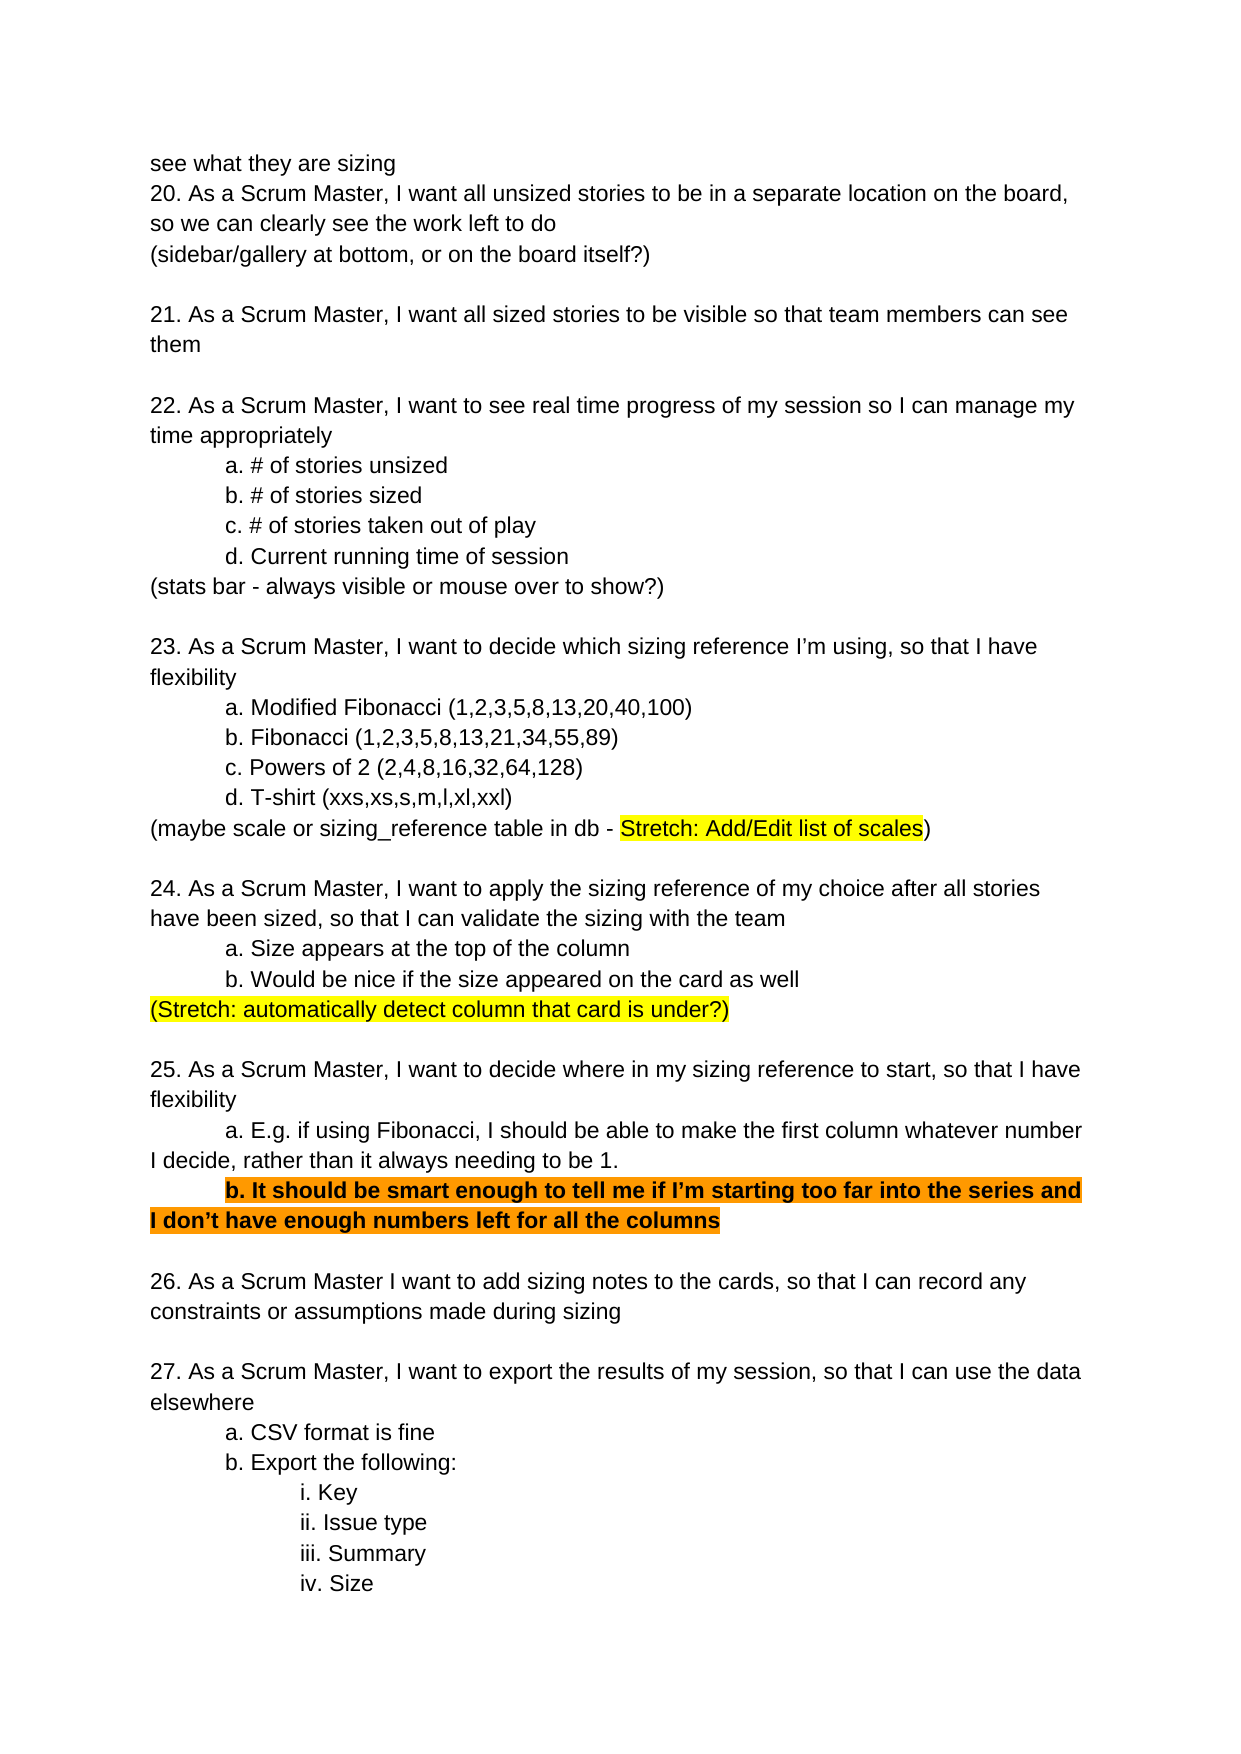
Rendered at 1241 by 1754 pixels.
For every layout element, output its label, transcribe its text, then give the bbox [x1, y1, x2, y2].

text i. Key [225, 1479, 1090, 1506]
text a. # of stories unsized [150, 452, 1090, 478]
text a. Modified Fibonacci (1,2,3,5,8,13,20,40,100) [150, 694, 1090, 720]
text (stats bar - always visible or mouse over to show?) [150, 573, 1090, 599]
text iv. Size [225, 1570, 1090, 1596]
text 21. As a Scrum Master, I want all sized stories to be visible so that team members can see them [150, 301, 1090, 358]
text (maybe scale or sizing_reference table in db - Stretch: Add/Edit list of scales) [150, 814, 1090, 841]
text see what they are sizing [150, 150, 1090, 176]
text (Stretch: automatically detect column that card is under?) [150, 996, 1090, 1022]
text 24. As a Scrum Master, I want to apply the sizing reference of my choice after all stories have been sized, so that I can validate the sizing with the team [150, 875, 1090, 932]
text d. Current running time of session [150, 543, 1090, 569]
text b. Export the following: [150, 1449, 1090, 1475]
text b. # of stories sized [150, 482, 1090, 509]
text 23. As a Scrum Master, I want to decide which sizing reference I’m using, so that I have flexibility [150, 633, 1090, 690]
text c. # of stories taken out of play [150, 512, 1090, 539]
text a. CSV format is fine [150, 1419, 1090, 1445]
text c. Powers of 2 (2,4,8,16,32,64,128) [150, 754, 1090, 781]
text b. Would be nice if the size appeared on the card as well [150, 966, 1090, 992]
text ii. Issue type [225, 1509, 1090, 1536]
text 20. As a Scrum Master, I want all unsized stories to be in a separate location on the board, so we can clearly see the work left to do [150, 180, 1090, 237]
text 27. As a Scrum Master, I want to export the results of my session, so that I can use the data elsewhere [150, 1358, 1090, 1415]
text 25. As a Scrum Master, I want to decide where in my sizing reference to start, so that I have flexibility [150, 1056, 1090, 1113]
text iii. Summary [225, 1539, 1090, 1566]
text d. T-shirt (xxs,xs,s,m,l,xl,xxl) [150, 784, 1090, 811]
text b. It should be smart enough to tell me if I’m starting too far into the series and I don’t have enough numbers left for all the columns [150, 1177, 1090, 1234]
text (sidebar/gallery at bottom, or on the board itself?) [150, 241, 1090, 267]
text b. Fibonacci (1,2,3,5,8,13,21,34,55,89) [150, 724, 1090, 750]
text 26. As a Scrum Master I want to add sizing notes to the cards, so that I can record any constraints or assumptions made during sizing [150, 1268, 1090, 1324]
text 22. As a Scrum Master, I want to see real time progress of my session so I can manage my time appropriately [150, 392, 1090, 448]
text a. E.g. if using Fibonacci, I should be able to make the first column whatever number I decide, rather than it always needing to be 1. [150, 1117, 1090, 1173]
text a. Size appears at the top of the column [150, 935, 1090, 962]
